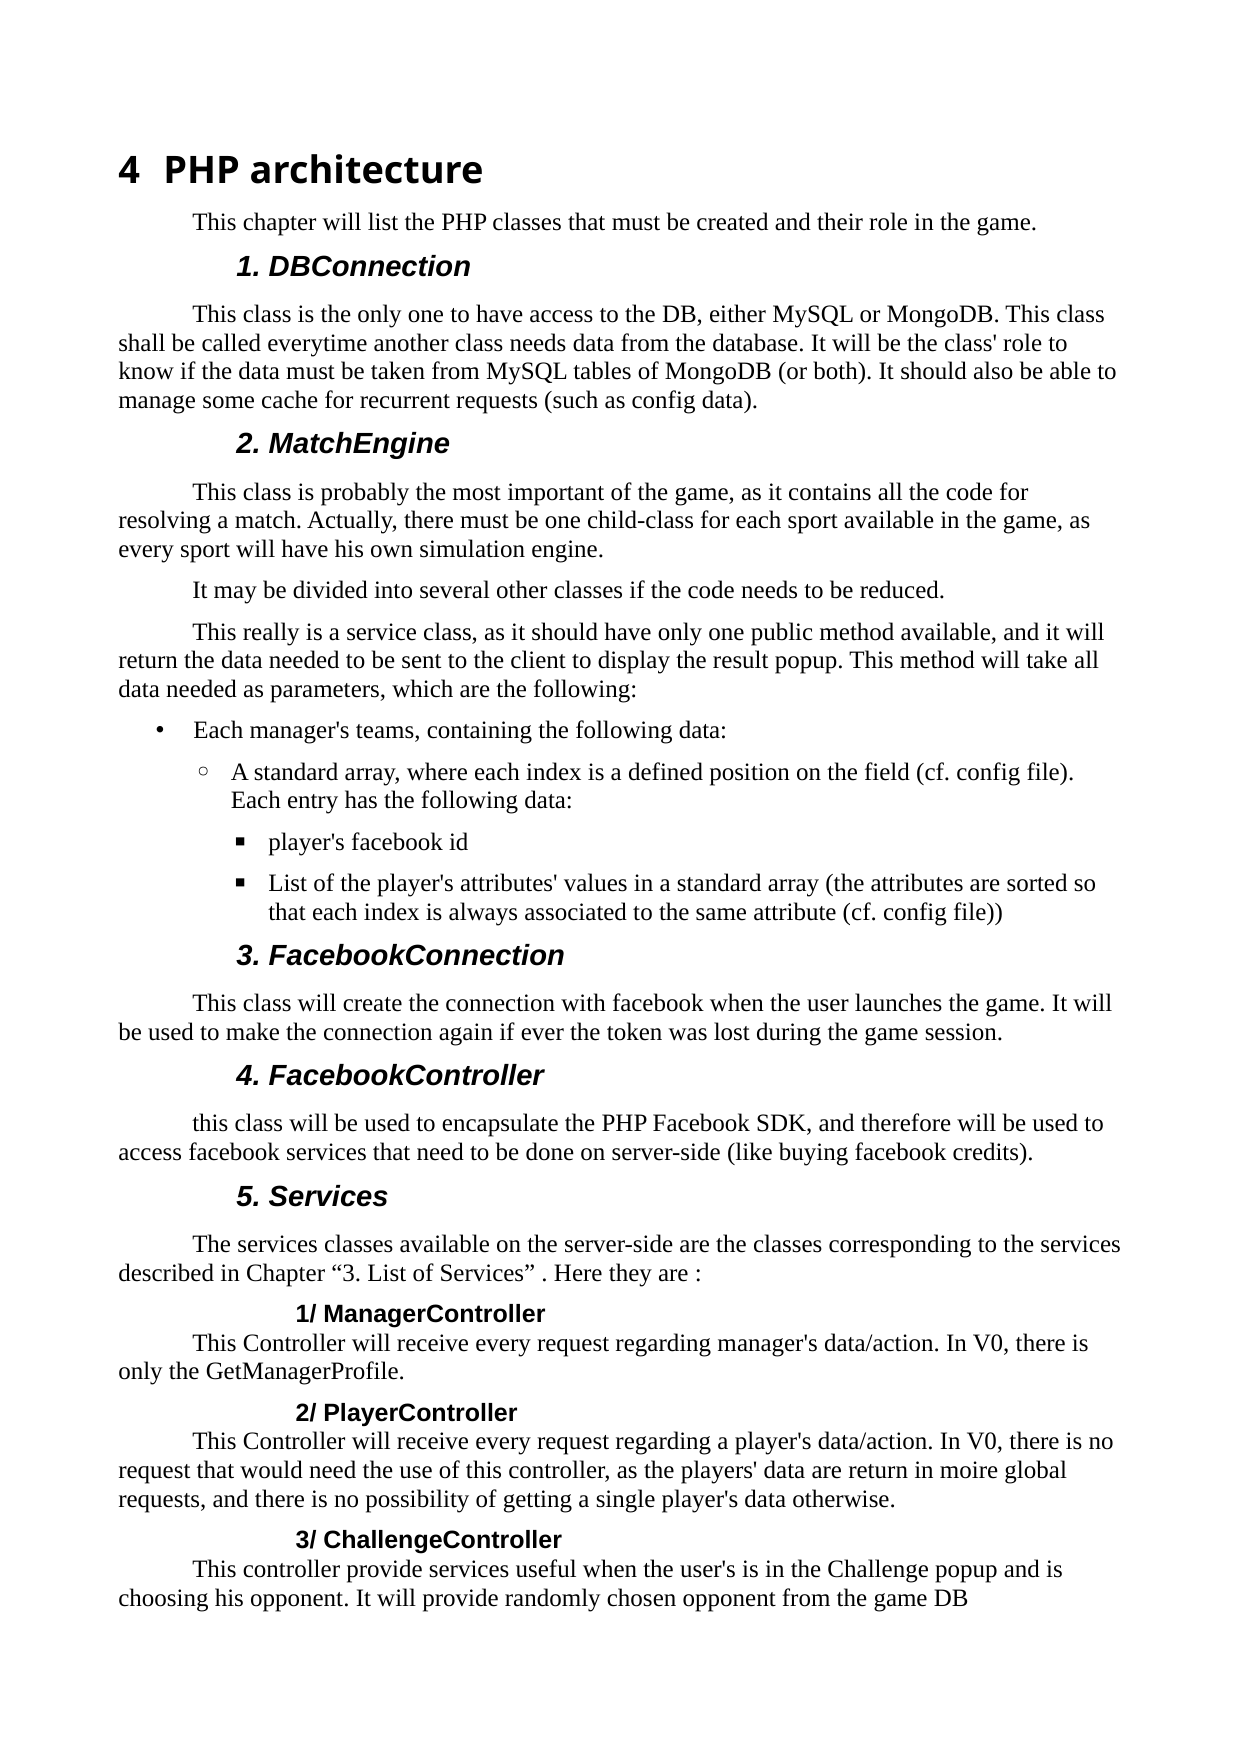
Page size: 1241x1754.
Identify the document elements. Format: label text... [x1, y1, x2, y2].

text This really is a service class, as it should have only one public method available, and it will return the data needed to be sent to the client to display the result popup. This method will take all data needed as parameters, which are the following: [118, 617, 1122, 703]
subtitle 2. MatchEngine [118, 426, 1122, 460]
list A standard array, where each index is a defined position on the field (cf. config file). Each entry has the following data: [193, 757, 1122, 814]
list Each manager's teams, containing the following data: [156, 715, 1122, 744]
text The services classes available on the server-side are the classes corresponding to the services described in Chapter “3. List of Services” . Here they are : [118, 1229, 1122, 1286]
subtitle 1. DBConnection [118, 248, 1122, 282]
text It may be divided into several other classes if the code needs to be reduced. [118, 575, 1122, 604]
text This class will create the connection with facebook when the user launches the game. It will be used to make the connection again if ever the token was lost during the game session. [118, 988, 1122, 1046]
subtitle 3/ ChallengeController [118, 1525, 1063, 1554]
subtitle 3. FacebookConnection [118, 938, 1122, 971]
subtitle 1/ ManagerController [118, 1299, 1063, 1328]
text This class is the only one to have access to the DB, either MySQL or MongoDB. This class shall be called everytime another class needs data from the database. It will be the class' role to know if the data must be taken from MySQL tables of MongoDB (or both). It should also be able to manage some cache for recurrent requests (such as config data). [118, 299, 1122, 414]
text This Controller will receive every request regarding manager's data/action. In V0, there is only the GetManagerProfile. [118, 1328, 1122, 1385]
text This Controller will receive every request regarding a player's data/action. In V0, there is no request that would need the use of this controller, as the players' data are return in moire global requests, and there is no possibility of getting a single player's data otherwise. [118, 1426, 1122, 1513]
text this class will be used to encapsulate the PHP Facebook SDK, and therefore will be used to access facebook services that need to be done on server-side (like buying facebook credits). [118, 1108, 1122, 1166]
subtitle 2/ PlayerController [118, 1398, 1063, 1426]
text This chapter will list the PHP classes that must be created and their role in the game. [118, 207, 1122, 236]
text This class is probably the most important of the game, as it contains all the code for resolving a match. Actually, there must be one child-class for each sport available in the game, as every sport will have his own simulation engine. [118, 477, 1122, 563]
list player's facebook id [231, 827, 1122, 855]
subtitle 5. Services [118, 1178, 1122, 1212]
list List of the player's attributes' values in a standard array (the attributes are sorted so that each index is always associated to the same attribute (cf. config file)) [231, 868, 1122, 925]
subtitle PHP architecture [118, 143, 1122, 195]
subtitle 4. FacebookController [118, 1058, 1122, 1092]
text This controller provide services useful when the user's is in the Challenge popup and is choosing his opponent. It will provide randomly chosen opponent from the game DB [118, 1554, 1122, 1611]
